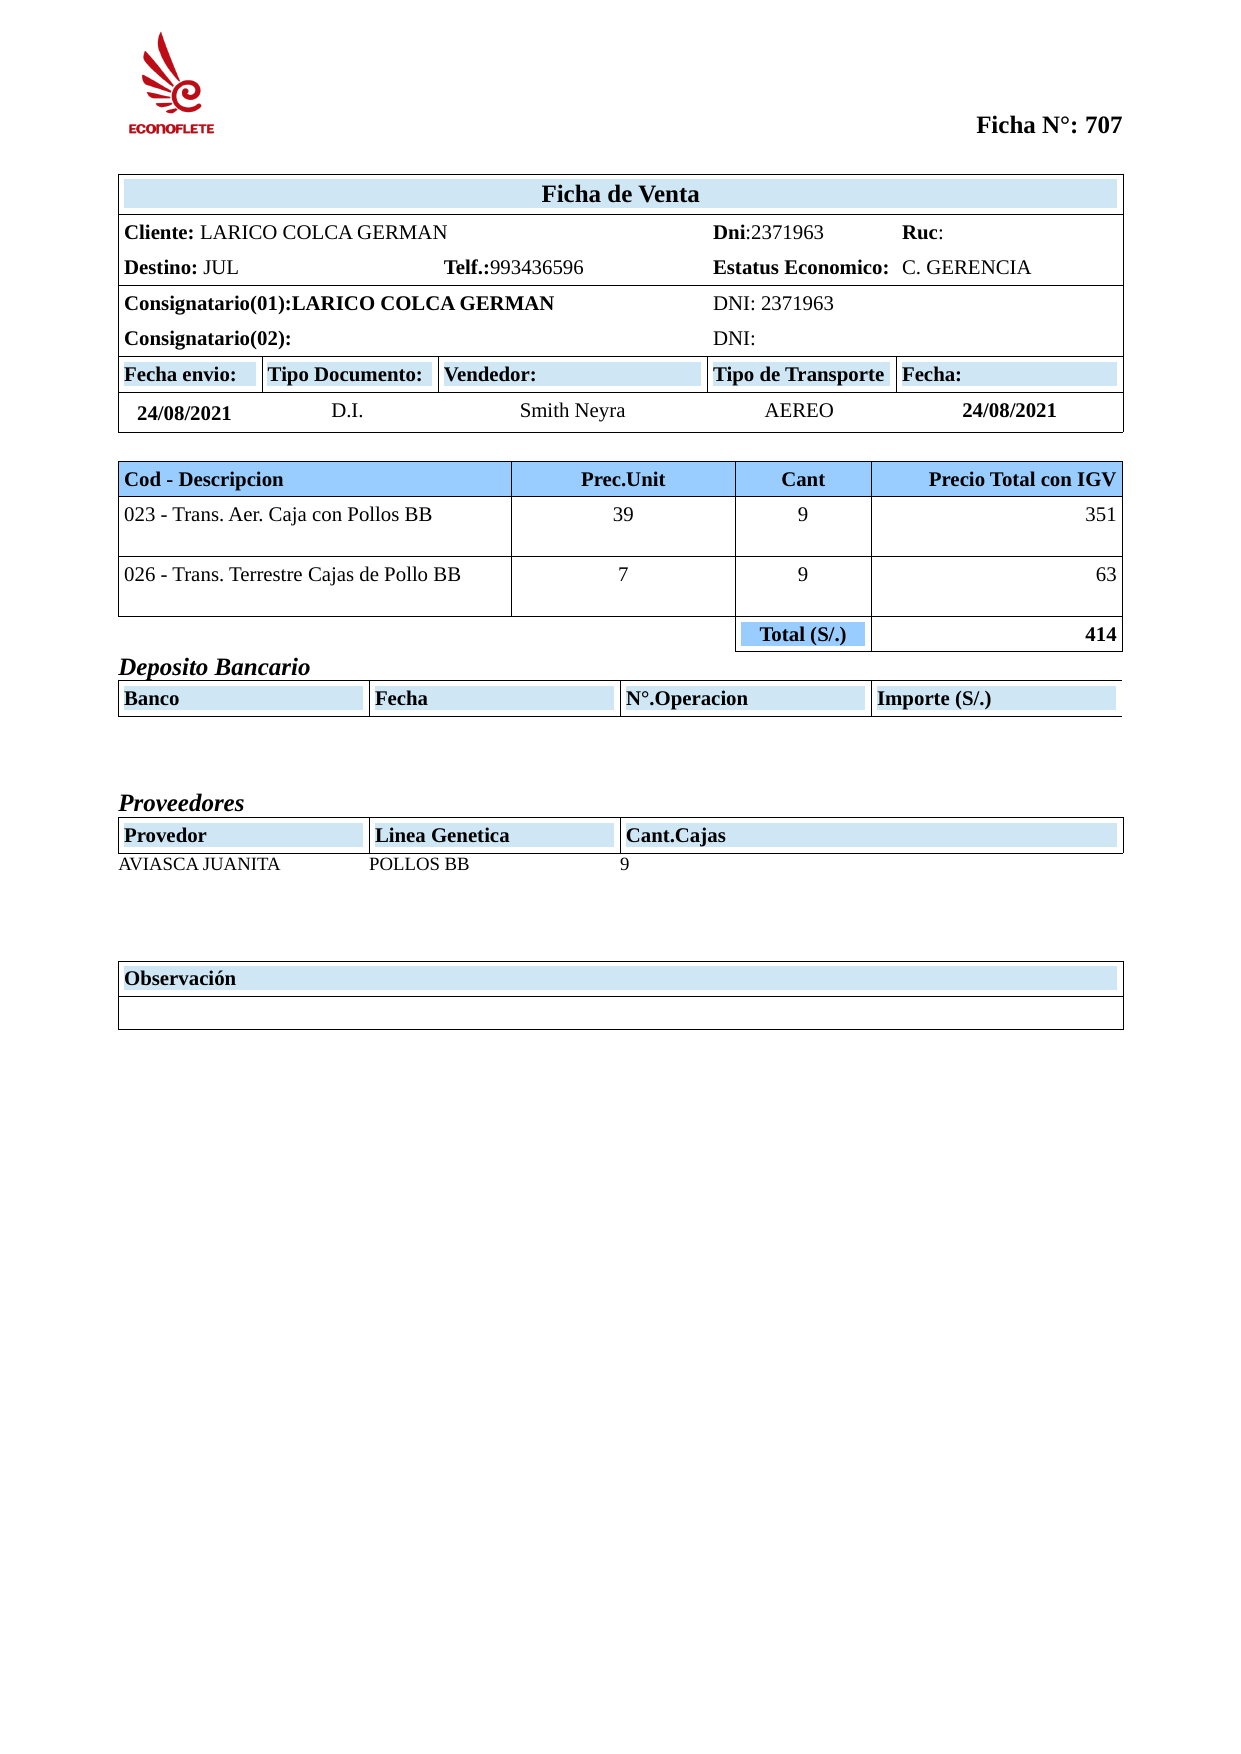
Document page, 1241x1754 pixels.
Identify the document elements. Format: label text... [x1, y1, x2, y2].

table_header Banco [119, 681, 369, 716]
table_header Linea Genetica [370, 818, 620, 853]
table_cell [118, 740, 369, 764]
table_cell [119, 997, 1123, 1029]
table_cell [118, 764, 369, 788]
table_cell AEREO [707, 393, 896, 432]
table_cell Vendedor: [439, 357, 707, 392]
table_cell Total (S/.) [736, 617, 871, 651]
table_cell Estatus Economico: [707, 249, 896, 285]
table_cell Destino: JUL [119, 249, 438, 285]
table_header Fecha [370, 681, 620, 716]
text Deposito Bancario [118, 652, 1122, 680]
table_cell [620, 874, 1123, 896]
table_cell [118, 874, 369, 896]
table_cell 414 [872, 617, 1122, 651]
table_cell AVIASCA JUANITA [118, 854, 369, 874]
table_cell 9 [620, 854, 1123, 874]
table_cell 39 [512, 497, 735, 556]
table_header Ficha de Venta [119, 175, 1123, 214]
table_cell [369, 717, 620, 740]
table_cell Cliente: LARICO COLCA GERMAN [119, 215, 707, 249]
text Proveedores [118, 788, 1122, 817]
table_header Precio Total con IGV [872, 462, 1122, 496]
table_cell [118, 896, 369, 917]
table_cell [511, 617, 735, 651]
table_cell [620, 764, 871, 788]
table_cell [871, 764, 1122, 788]
table_cell [620, 918, 1123, 939]
table_cell Smith Neyra [438, 393, 707, 432]
table_header Cant.Cajas [621, 818, 1123, 853]
table_cell [369, 939, 620, 961]
table_cell Fecha envio: [119, 357, 262, 392]
table_cell 63 [872, 557, 1122, 616]
table_cell [369, 918, 620, 939]
table_cell 023 - Trans. Aer. Caja con Pollos BB [119, 497, 511, 556]
picture [118, 31, 225, 134]
table_cell POLLOS BB [369, 854, 620, 874]
table_cell Consignatario(02): [119, 321, 707, 356]
table_cell [871, 717, 1122, 740]
table_cell 026 - Trans. Terrestre Cajas de Pollo BB [119, 557, 511, 616]
table_header Prec.Unit [512, 462, 735, 496]
table_cell C. GERENCIA [896, 249, 1123, 285]
table_cell Dni:2371963 [707, 215, 896, 249]
table_cell [369, 896, 620, 917]
table_cell Fecha: [897, 357, 1123, 392]
table_cell [369, 740, 620, 764]
table_cell [620, 896, 1123, 917]
table_cell 351 [872, 497, 1122, 556]
table_header Cant [736, 462, 871, 496]
table_cell DNI: [707, 321, 1123, 356]
table_cell Tipo Documento: [263, 357, 438, 392]
table_cell [369, 874, 620, 896]
table_cell Tipo de Transporte [708, 357, 896, 392]
table_cell 24/08/2021 [119, 393, 262, 432]
table_cell 9 [736, 497, 871, 556]
table_header Cod - Descripcion [119, 462, 511, 496]
table_cell Ruc: [896, 215, 1123, 249]
table_cell [620, 740, 871, 764]
table_cell Consignatario(01):LARICO COLCA GERMAN [119, 286, 707, 321]
table_cell [118, 617, 511, 651]
table_header Importe (S/.) [872, 681, 1122, 716]
table_header Provedor [119, 818, 369, 853]
table_cell [118, 918, 369, 939]
table_cell [369, 764, 620, 788]
table_cell [620, 939, 1123, 961]
table_cell DNI: 2371963 [707, 286, 1123, 321]
table_header Observación [119, 962, 1123, 996]
table_cell [118, 939, 369, 961]
table_cell [871, 740, 1122, 764]
table_cell 7 [512, 557, 735, 616]
table_cell 24/08/2021 [896, 393, 1123, 432]
table_cell 9 [736, 557, 871, 616]
table_cell D.I. [262, 393, 438, 432]
table_header N°.Operacion [621, 681, 871, 716]
table_cell [620, 717, 871, 740]
table_cell [118, 717, 369, 740]
table_cell Telf.:993436596 [438, 249, 707, 285]
